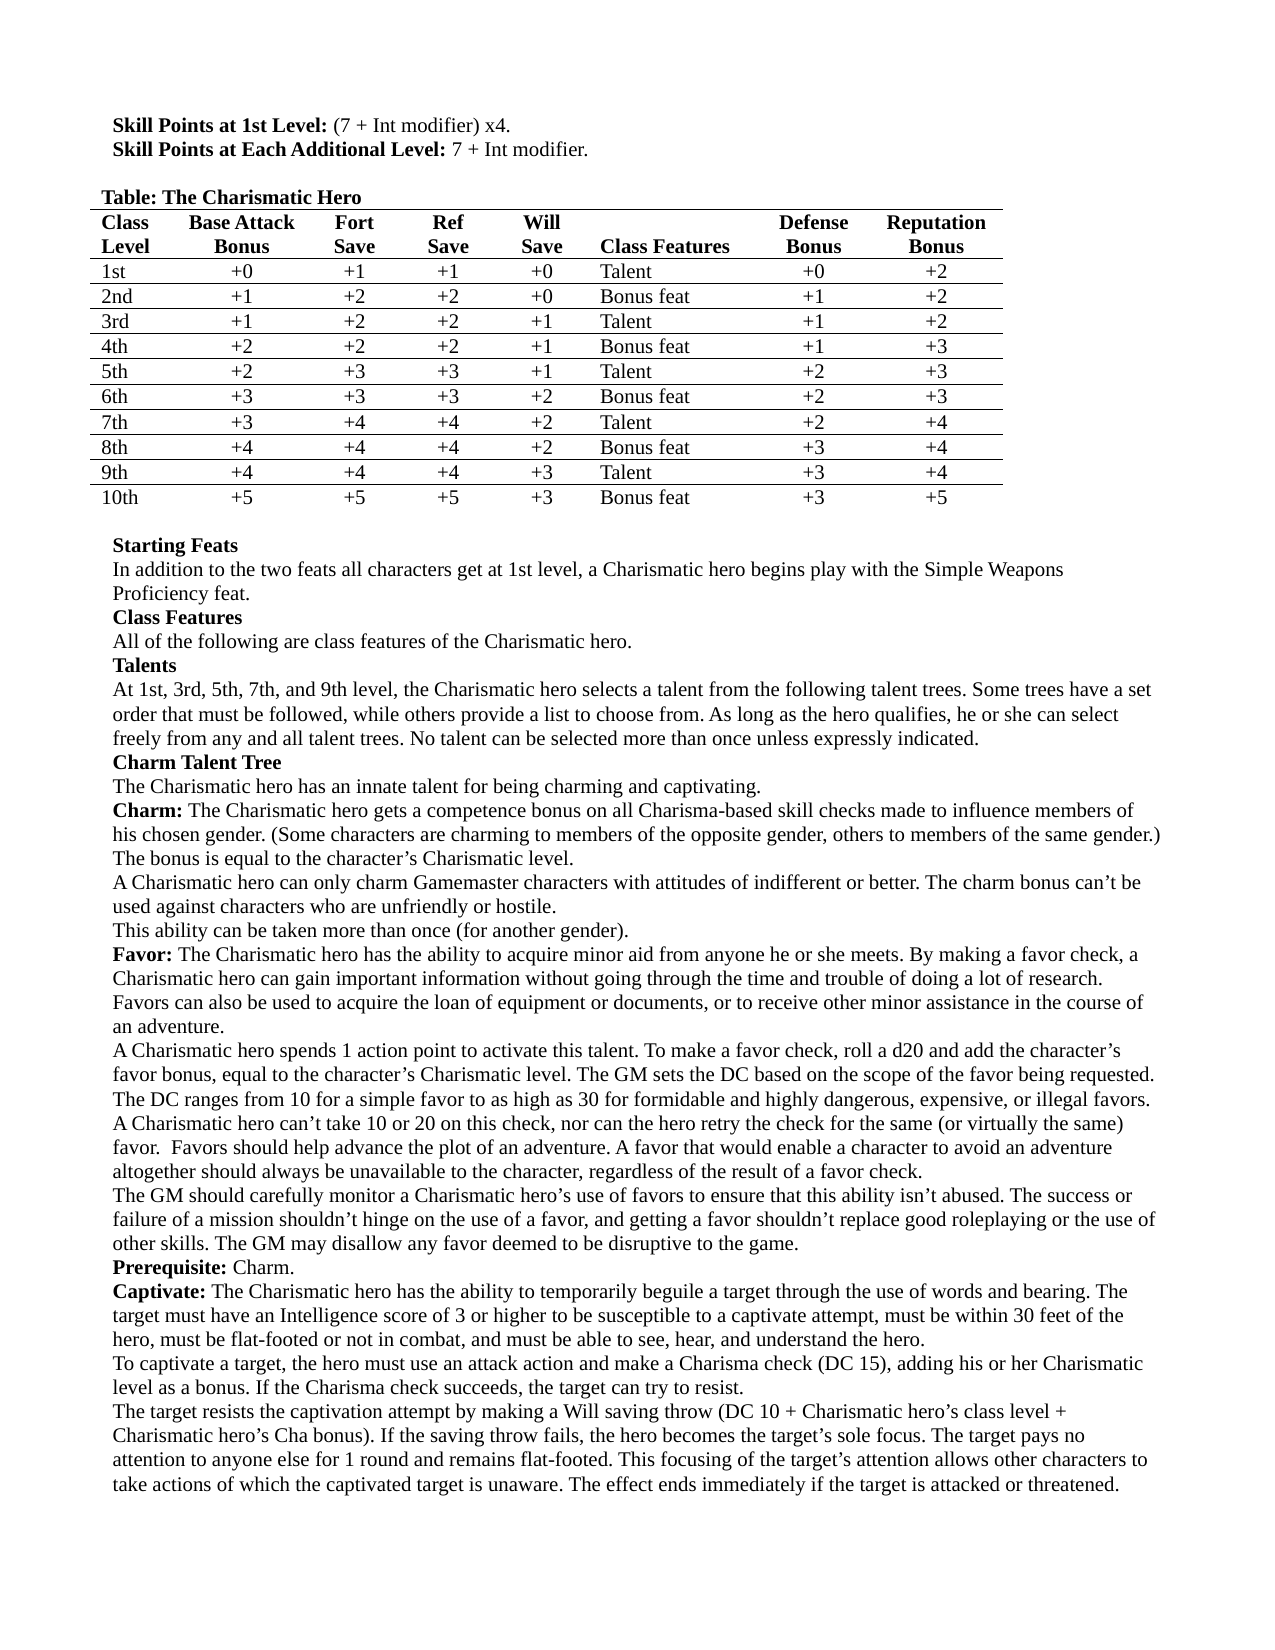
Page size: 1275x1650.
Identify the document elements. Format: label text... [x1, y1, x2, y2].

table_cell +1 [401, 259, 495, 283]
table_cell +3 [176, 410, 307, 434]
table_cell Class Features [589, 210, 757, 258]
table_cell +2 [401, 284, 495, 308]
table_cell +2 [308, 284, 401, 308]
text In addition to the two feats all characters get at 1st level, a Charismatic hero begins play with the Simple Weapons Proficiency feat. [112, 557, 1162, 605]
table_cell +3 [757, 460, 870, 484]
text The target resists the captivation attempt by making a Will saving throw (DC 10 + Charismatic hero’s class level + Charismatic hero’s Cha bonus). If the saving throw fails, the hero becomes the target’s sole focus. The target pays no attention to anyone else for 1 round and remains flat-footed. This focusing of the target’s attention allows other characters to take actions of which the captivated target is unaware. The effect ends immediately if the target is attacked or threatened. [112, 1399, 1162, 1496]
table_cell Talent [589, 259, 757, 283]
table_cell +2 [495, 435, 589, 459]
table_cell 3rd [90, 309, 176, 333]
table_cell +0 [176, 259, 307, 283]
text Skill Points at Each Additional Level: 7 + Int modifier. [112, 137, 1162, 161]
table_cell +3 [401, 359, 495, 383]
table_cell +2 [308, 309, 401, 333]
table_cell +3 [176, 385, 307, 408]
subtitle Talents [112, 653, 1162, 677]
table_cell +3 [757, 485, 870, 509]
table_cell +4 [870, 410, 1002, 434]
table_cell +5 [870, 485, 1002, 509]
table_cell Bonus feat [589, 385, 757, 408]
table_cell 4th [90, 334, 176, 358]
table_cell Talent [589, 359, 757, 383]
table_cell 6th [90, 385, 176, 408]
table_header Table: The Charismatic Hero [90, 185, 1002, 209]
table_cell +4 [401, 410, 495, 434]
table_cell +2 [401, 334, 495, 358]
table_cell Talent [589, 410, 757, 434]
table_cell 7th [90, 410, 176, 434]
table_cell +1 [308, 259, 401, 283]
table_cell +1 [757, 284, 870, 308]
table_cell +5 [308, 485, 401, 509]
table_cell +4 [870, 435, 1002, 459]
text A Charismatic hero spends 1 action point to activate this talent. To make a favor check, roll a d20 and add the character’s favor bonus, equal to the character’s Charismatic level. The GM sets the DC based on the scope of the favor being requested. The DC ranges from 10 for a simple favor to as high as 30 for formidable and highly dangerous, expensive, or illegal favors. A Charismatic hero can’t take 10 or 20 on this check, nor can the hero retry the check for the same (or virtually the same) favor. Favors should help advance the plot of an adventure. A favor that would enable a character to avoid an adventure altogether should always be unavailable to the character, regardless of the result of a favor check. [112, 1038, 1162, 1183]
table_cell Class Level [90, 210, 176, 258]
table_cell +2 [757, 359, 870, 383]
table_cell 9th [90, 460, 176, 484]
table_cell +4 [176, 460, 307, 484]
table_cell +4 [308, 435, 401, 459]
table_cell +2 [870, 284, 1002, 308]
table_cell +2 [495, 410, 589, 434]
table_cell +1 [495, 309, 589, 333]
table_cell +3 [870, 359, 1002, 383]
table_cell Bonus feat [589, 334, 757, 358]
table_cell +2 [757, 385, 870, 408]
table_cell +3 [870, 385, 1002, 408]
table_cell +3 [308, 385, 401, 408]
table_cell 2nd [90, 284, 176, 308]
table_cell Fort Save [308, 210, 401, 258]
table_cell +2 [870, 309, 1002, 333]
table_cell Talent [589, 460, 757, 484]
table_cell +5 [176, 485, 307, 509]
table_cell +1 [176, 309, 307, 333]
table_cell Bonus feat [589, 435, 757, 459]
table_cell +2 [401, 309, 495, 333]
table_cell Bonus feat [589, 284, 757, 308]
table_cell Bonus feat [589, 485, 757, 509]
table_cell +2 [176, 334, 307, 358]
table_cell +1 [176, 284, 307, 308]
table_cell 10th [90, 485, 176, 509]
subtitle Class Features [112, 605, 1162, 629]
text A Charismatic hero can only charm Gamemaster characters with attitudes of indifferent or better. The charm bonus can’t be used against characters who are unfriendly or hostile. [112, 870, 1162, 918]
text The Charismatic hero has an innate talent for being charming and captivating. [112, 774, 1162, 798]
table_cell +3 [870, 334, 1002, 358]
text To captivate a target, the hero must use an attack action and make a Charisma check (DC 15), adding his or her Charismatic level as a bonus. If the Charisma check succeeds, the target can try to resist. [112, 1351, 1162, 1399]
subtitle Starting Feats [112, 533, 1162, 557]
table_cell +0 [495, 259, 589, 283]
table_cell +4 [401, 460, 495, 484]
table_cell Reputation Bonus [870, 210, 1002, 258]
table_cell +2 [176, 359, 307, 383]
table_cell +4 [308, 460, 401, 484]
table_cell +3 [401, 385, 495, 408]
text Captivate: The Charismatic hero has the ability to temporarily beguile a target through the use of words and bearing. The target must have an Intelligence score of 3 or higher to be susceptible to a captivate attempt, must be within 30 feet of the hero, must be flat-footed or not in combat, and must be able to see, hear, and understand the hero. [112, 1279, 1162, 1351]
table_cell +0 [495, 284, 589, 308]
table_cell Will Save [495, 210, 589, 258]
text This ability can be taken more than once (for another gender). [112, 918, 1162, 942]
table_cell +4 [176, 435, 307, 459]
table_cell 5th [90, 359, 176, 383]
table_cell +2 [870, 259, 1002, 283]
text All of the following are class features of the Charismatic hero. [112, 629, 1162, 653]
table_cell 1st [90, 259, 176, 283]
table_cell +2 [757, 410, 870, 434]
text The GM should carefully monitor a Charismatic hero’s use of favors to ensure that this ability isn’t abused. The success or failure of a mission shouldn’t hinge on the use of a favor, and getting a favor shouldn’t replace good roleplaying or the use of other skills. The GM may disallow any favor deemed to be disruptive to the game. [112, 1183, 1162, 1255]
table_cell +1 [757, 334, 870, 358]
table_cell +2 [495, 385, 589, 408]
table_cell +1 [757, 309, 870, 333]
text Charm: The Charismatic hero gets a competence bonus on all Charisma-based skill checks made to influence members of his chosen gender. (Some characters are charming to members of the opposite gender, others to members of the same gender.) The bonus is equal to the character’s Charismatic level. [112, 798, 1162, 870]
table_cell +1 [495, 334, 589, 358]
table_cell +4 [308, 410, 401, 434]
table_cell +3 [495, 485, 589, 509]
table_cell +3 [757, 435, 870, 459]
table_cell +1 [495, 359, 589, 383]
table_cell Defense Bonus [757, 210, 870, 258]
table_cell +2 [308, 334, 401, 358]
table_cell +3 [495, 460, 589, 484]
text Favor: The Charismatic hero has the ability to acquire minor aid from anyone he or she meets. By making a favor check, a Charismatic hero can gain important information without going through the time and trouble of doing a lot of research. Favors can also be used to acquire the loan of equipment or documents, or to receive other minor assistance in the course of an adventure. [112, 942, 1162, 1038]
subtitle Charm Talent Tree [112, 749, 1162, 774]
text Prerequisite: Charm. [112, 1255, 1162, 1279]
table_cell +4 [401, 435, 495, 459]
table_cell Base Attack Bonus [176, 210, 307, 258]
table_cell +4 [870, 460, 1002, 484]
table_cell +3 [308, 359, 401, 383]
text Skill Points at 1st Level: (7 + Int modifier) x4. [112, 112, 1162, 137]
text At 1st, 3rd, 5th, 7th, and 9th level, the Charismatic hero selects a talent from the following talent trees. Some trees have a set order that must be followed, while others provide a list to choose from. As long as the hero qualifies, he or she can select freely from any and all talent trees. No talent can be selected more than once unless expressly indicated. [112, 677, 1162, 749]
table_cell +5 [401, 485, 495, 509]
table_cell +0 [757, 259, 870, 283]
table_cell Talent [589, 309, 757, 333]
table_cell 8th [90, 435, 176, 459]
table_cell Ref Save [401, 210, 495, 258]
